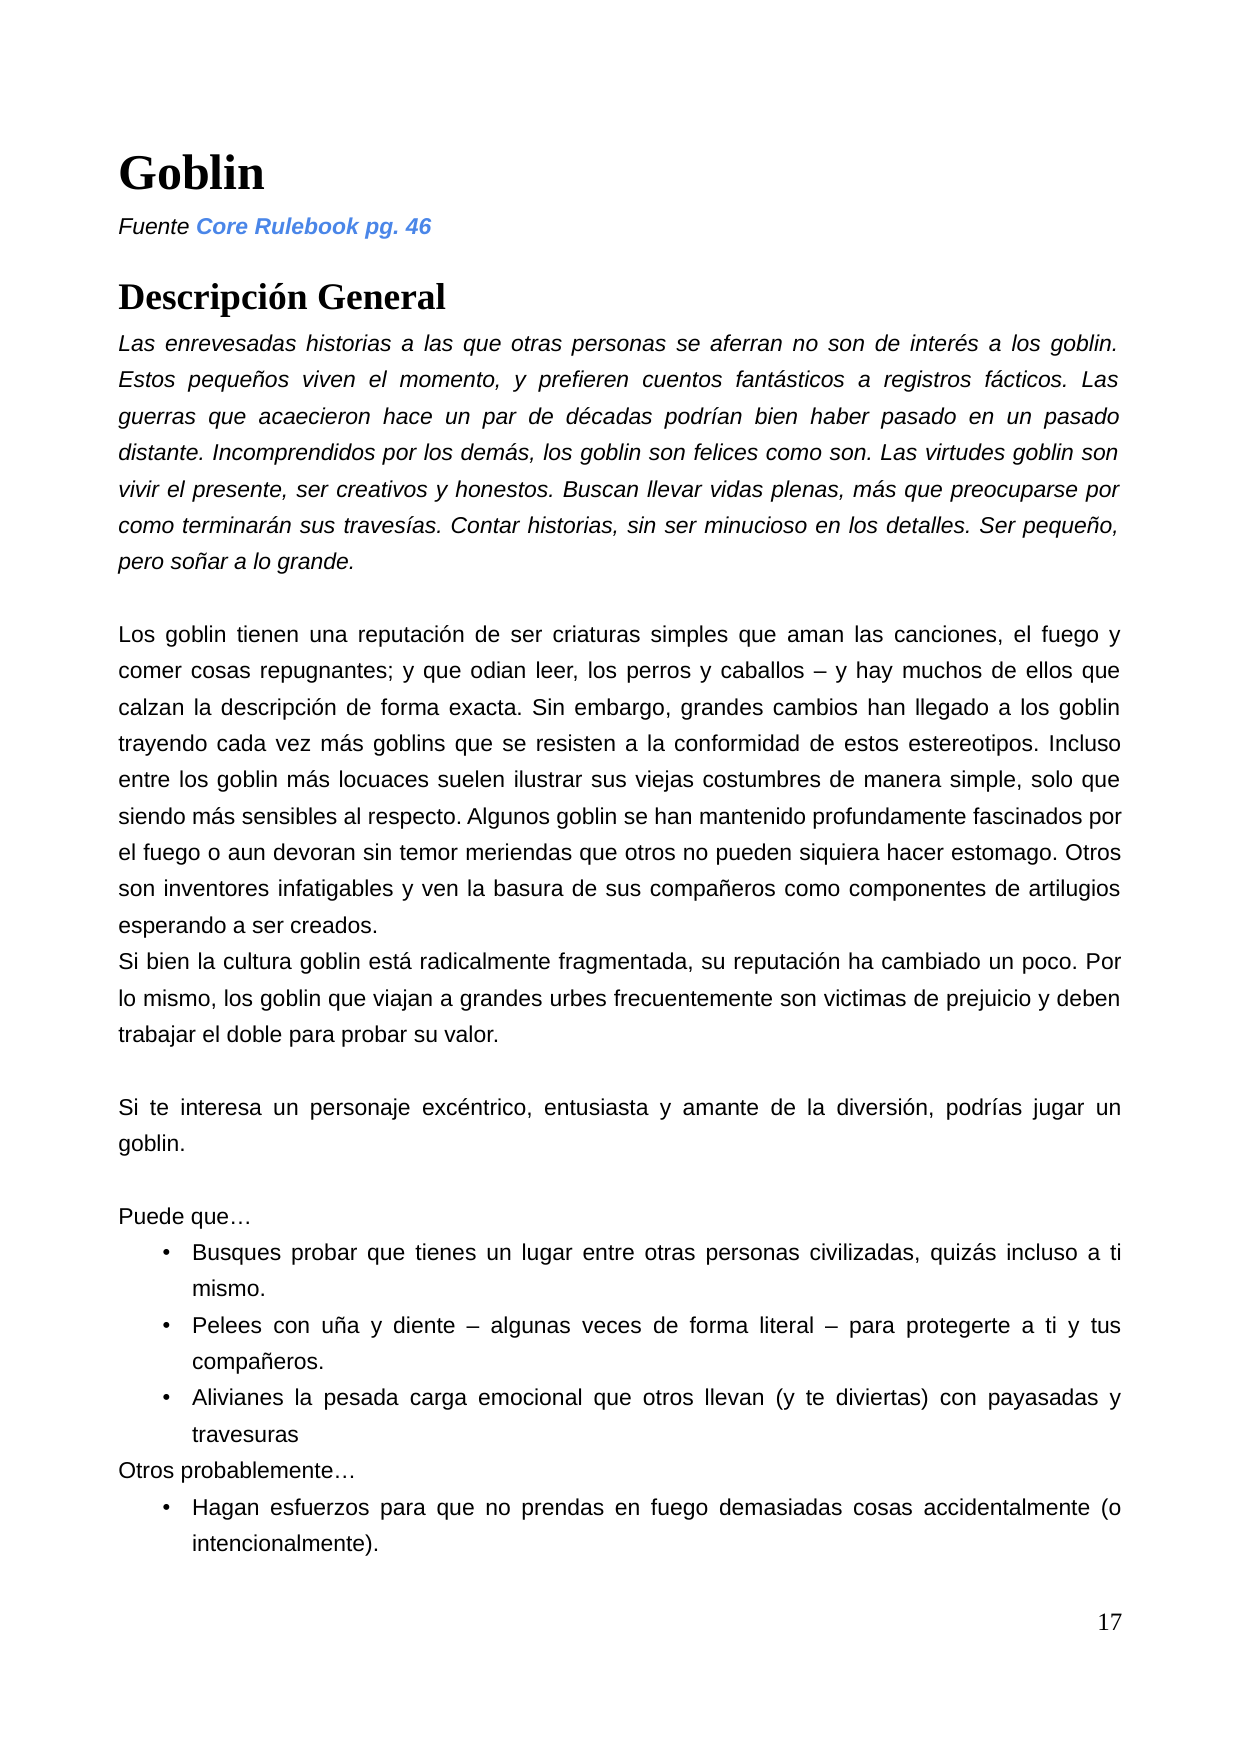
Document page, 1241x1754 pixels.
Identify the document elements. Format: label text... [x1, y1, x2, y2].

text Puede que… [118, 1203, 1122, 1229]
list Alivianes la pesada carga emocional que otros llevan (y te diviertas) con payasadas y travesuras [162, 1384, 1122, 1447]
list Busques probar que tienes un lugar entre otras personas civilizadas, quizás incluso a ti mismo. [162, 1239, 1122, 1302]
text Fuente Core Rulebook pg. 46 [118, 213, 1122, 239]
list Pelees con uña y diente – algunas veces de forma literal – para protegerte a ti y tus compañeros. [162, 1312, 1122, 1374]
text Las enrevesadas historias a las que otras personas se aferran no son de interés a los goblin. Estos pequeños viven el momento, y prefieren cuentos fantásticos a registros fácticos. Las guerras que acaecieron hace un par de décadas podrían bien haber pasado en un pasado distante. Incomprendidos por los demás, los goblin son felices como son. Las virtudes goblin son vivir el presente, ser creativos y honestos. Buscan llevar vidas plenas, más que preocuparse por como terminarán sus travesías. Contar historias, sin ser minucioso en los detalles. Ser pequeño, pero soñar a lo grande. [118, 330, 1122, 574]
text Si bien la cultura goblin está radicalmente fragmentada, su reputación ha cambiado un poco. Por lo mismo, los goblin que viajan a grandes urbes frecuentemente son victimas de prejuicio y deben trabajar el doble para probar su valor. [118, 948, 1122, 1047]
subtitle Goblin [118, 143, 1122, 201]
subtitle Descripción General [118, 274, 1122, 318]
list Hagan esfuerzos para que no prendas en fuego demasiadas cosas accidentalmente (o intencionalmente). [162, 1493, 1122, 1556]
text Si te interesa un personaje excéntrico, entusiasta y amante de la diversión, podrías jugar un goblin. [118, 1093, 1122, 1156]
text Otros probablemente… [118, 1457, 1122, 1483]
text Los goblin tienen una reputación de ser criaturas simples que aman las canciones, el fuego y comer cosas repugnantes; y que odian leer, los perros y caballos – y hay muchos de ellos que calzan la descripción de forma exacta. Sin embargo, grandes cambios han llegado a los goblin trayendo cada vez más goblins que se resisten a la conformidad de estos estereotipos. Incluso entre los goblin más locuaces suelen ilustrar sus viejas costumbres de manera simple, solo que siendo más sensibles al respecto. Algunos goblin se han mantenido profundamente fascinados por el fuego o aun devoran sin temor meriendas que otros no pueden siquiera hacer estomago. Otros son inventores infatigables y ven la basura de sus compañeros como componentes de artilugios esperando a ser creados. [118, 621, 1122, 938]
